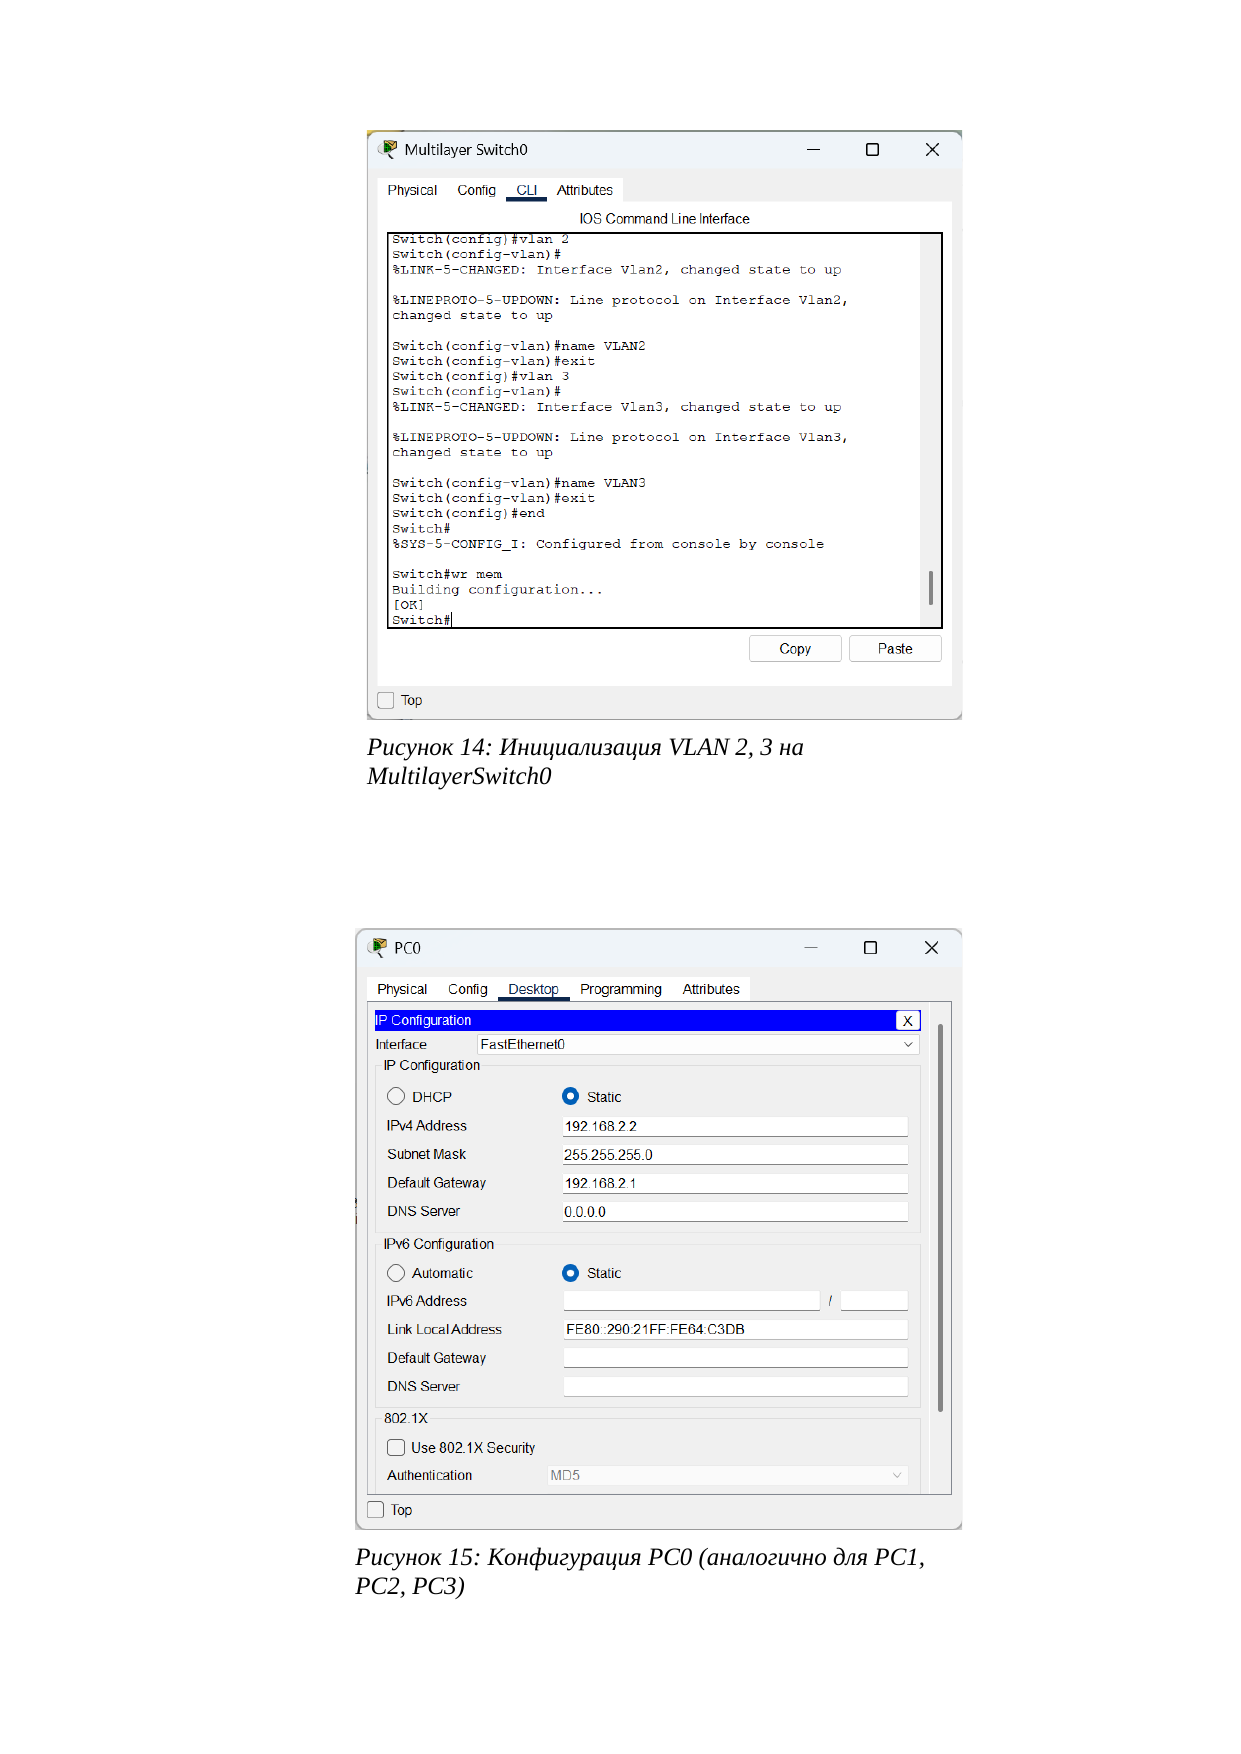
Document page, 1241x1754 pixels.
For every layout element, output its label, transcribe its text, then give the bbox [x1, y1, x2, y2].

picture [355, 928, 963, 1530]
text Рисунок 15: Конфигурация PC0 (аналогично для PC1, PC2, PC3) [355, 1530, 962, 1599]
text Рисунок 14: Инициализация VLAN 2, 3 на MultilayerSwitch0 [367, 720, 962, 790]
picture [366, 130, 963, 720]
